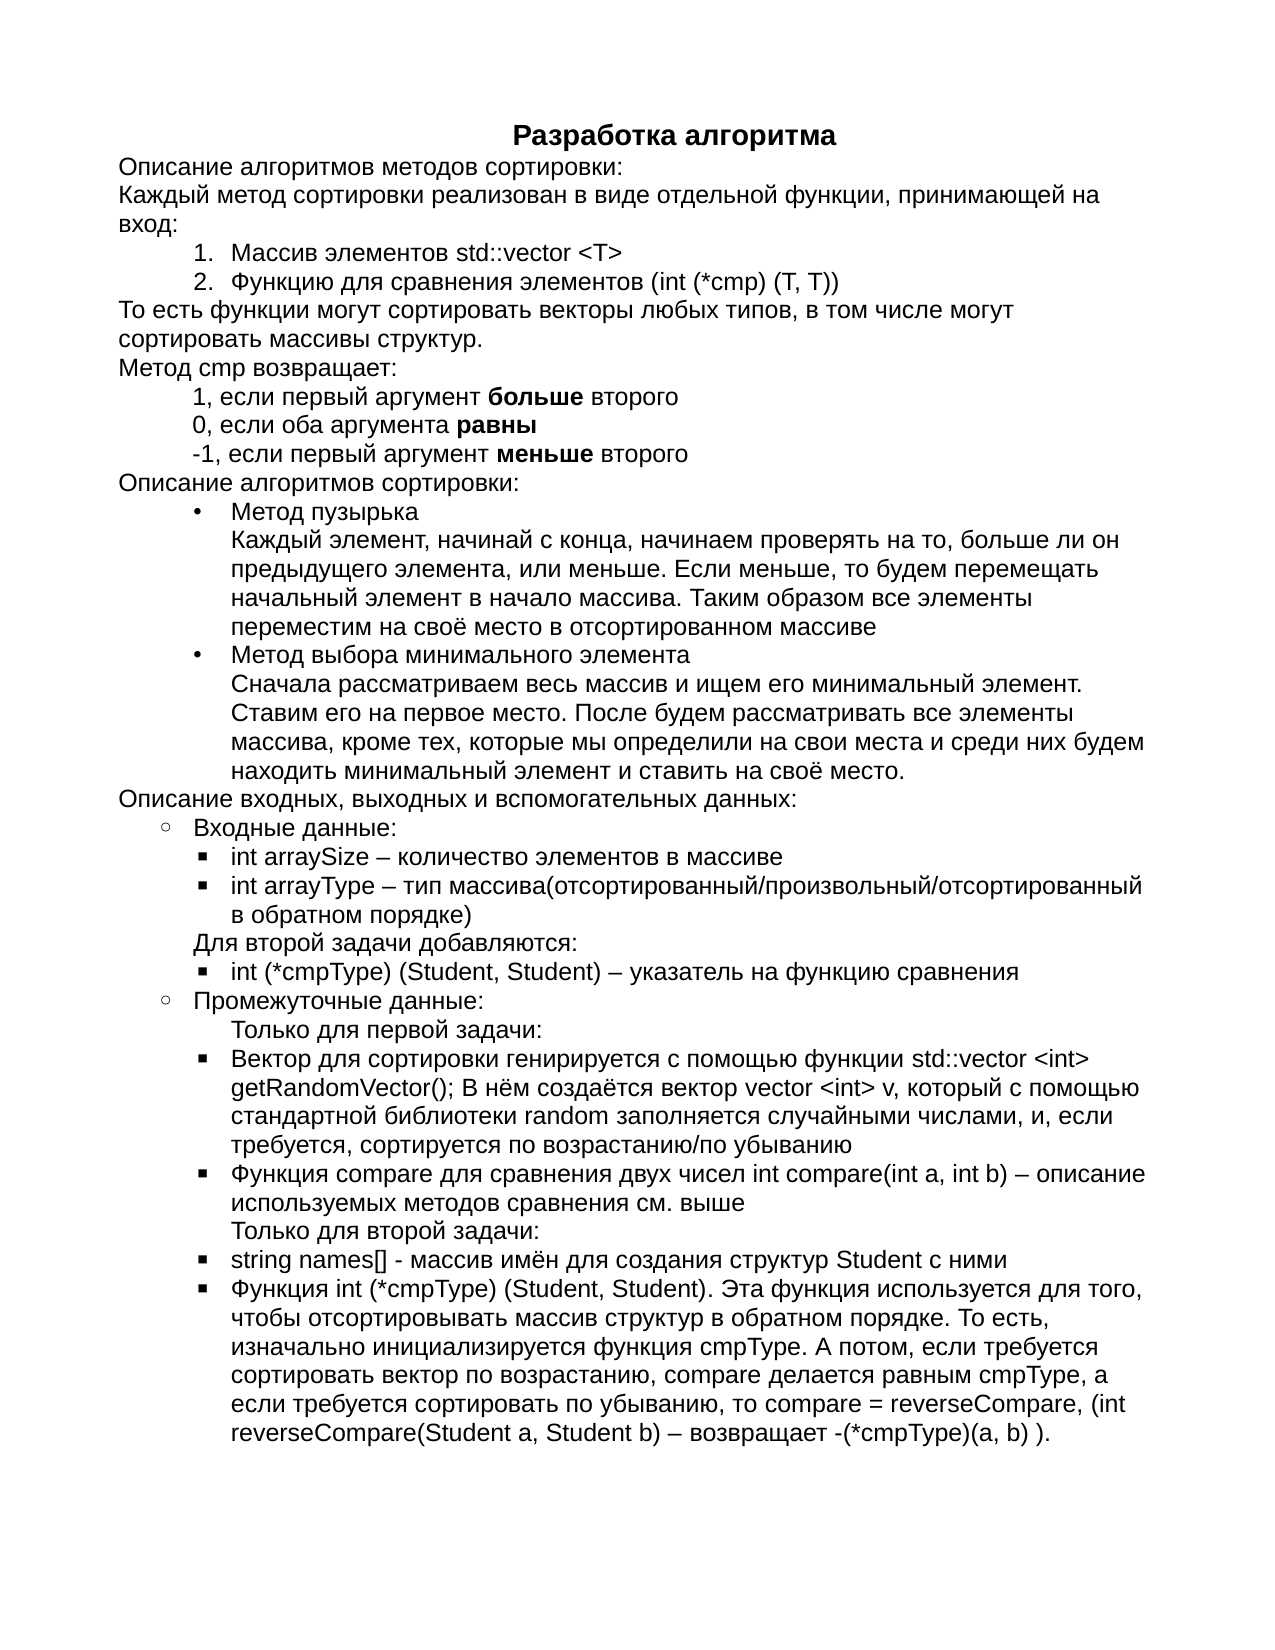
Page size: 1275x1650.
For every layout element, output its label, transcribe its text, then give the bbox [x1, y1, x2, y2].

list Только для первой задачи: [193, 1015, 1157, 1044]
list int (*cmpType) (Student, Student) – указатель на функцию сравнения [193, 957, 1157, 986]
list Массив элементов std::vector <T> [193, 238, 1157, 267]
list Только для второй задачи: [193, 1216, 1157, 1245]
list Для второй задачи добавляются: [156, 928, 1157, 957]
text Описание алгоритмов методов сортировки: [118, 152, 1157, 180]
list Каждый элемент, начинай с конца, начинаем проверять на то, больше ли он предыдущего элемента, или меньше. Если меньше, то будем перемещать начальный элемент в начало массива. Таким образом все элементы переместим на своё место в отсортированном массиве [193, 526, 1157, 641]
list Функция int (*cmpType) (Student, Student). Эта функция используется для того, чтобы отсортировывать массив структур в обратном порядке. То есть, изначально инициализируется функция cmpType. А потом, если требуется сортировать вектор по возрастанию, compare делается равным cmpType, а если требуется сортировать по убыванию, то compare = reverseCompare, (int reverseCompare(Student a, Student b) – возвращает -(*cmpType)(a, b) ). [193, 1274, 1157, 1447]
text 1, если первый аргумент больше второго [118, 382, 1157, 410]
list Вектор для сортировки генирируется с помощью функции std::vector <int> getRandomVector(); В нём создаётся вектор vector <int> v, который с помощью стандартной библиотеки random заполняется случайными числами, и, если требуется, сортируется по возрастанию/по убыванию [193, 1044, 1157, 1159]
text Каждый метод сортировки реализован в виде отдельной функции, принимающей на вход: [118, 180, 1157, 238]
list Метод пузырька [193, 497, 1157, 526]
list int arraySize – количество элементов в массиве [193, 842, 1157, 871]
list int arrayType – тип массива(отсортированный/произвольный/отсортированный в обратном порядке) [193, 871, 1157, 928]
text Описание алгоритмов сортировки: [118, 468, 1157, 497]
list Функция compare для сравнения двух чисел int compare(int a, int b) – описание используемых методов сравнения см. выше [193, 1159, 1157, 1216]
text Метод cmp возвращает: [118, 353, 1157, 382]
list Метод выбора минимального элемента [193, 641, 1157, 669]
text То есть функции могут сортировать векторы любых типов, в том числе могут сортировать массивы структур. [118, 295, 1157, 353]
list Входные данные: [156, 813, 1157, 842]
list Промежуточные данные: [156, 986, 1157, 1015]
text 0, если оба аргумента равны -1, если первый аргумент меньше второго [118, 410, 1157, 468]
list Функцию для сравнения элементов (int (*cmp) (T, T)) [193, 267, 1157, 295]
text Описание входных, выходных и вспомогательных данных: [118, 784, 1157, 813]
text Разработка алгоритма [156, 118, 1157, 152]
list Сначала рассматриваем весь массив и ищем его минимальный элемент. Ставим его на первое место. После будем рассматривать все элементы массива, кроме тех, которые мы определили на свои места и среди них будем находить минимальный элемент и ставить на своё место. [193, 669, 1157, 784]
list string names[] - массив имён для создания структур Student с ними [193, 1245, 1157, 1274]
